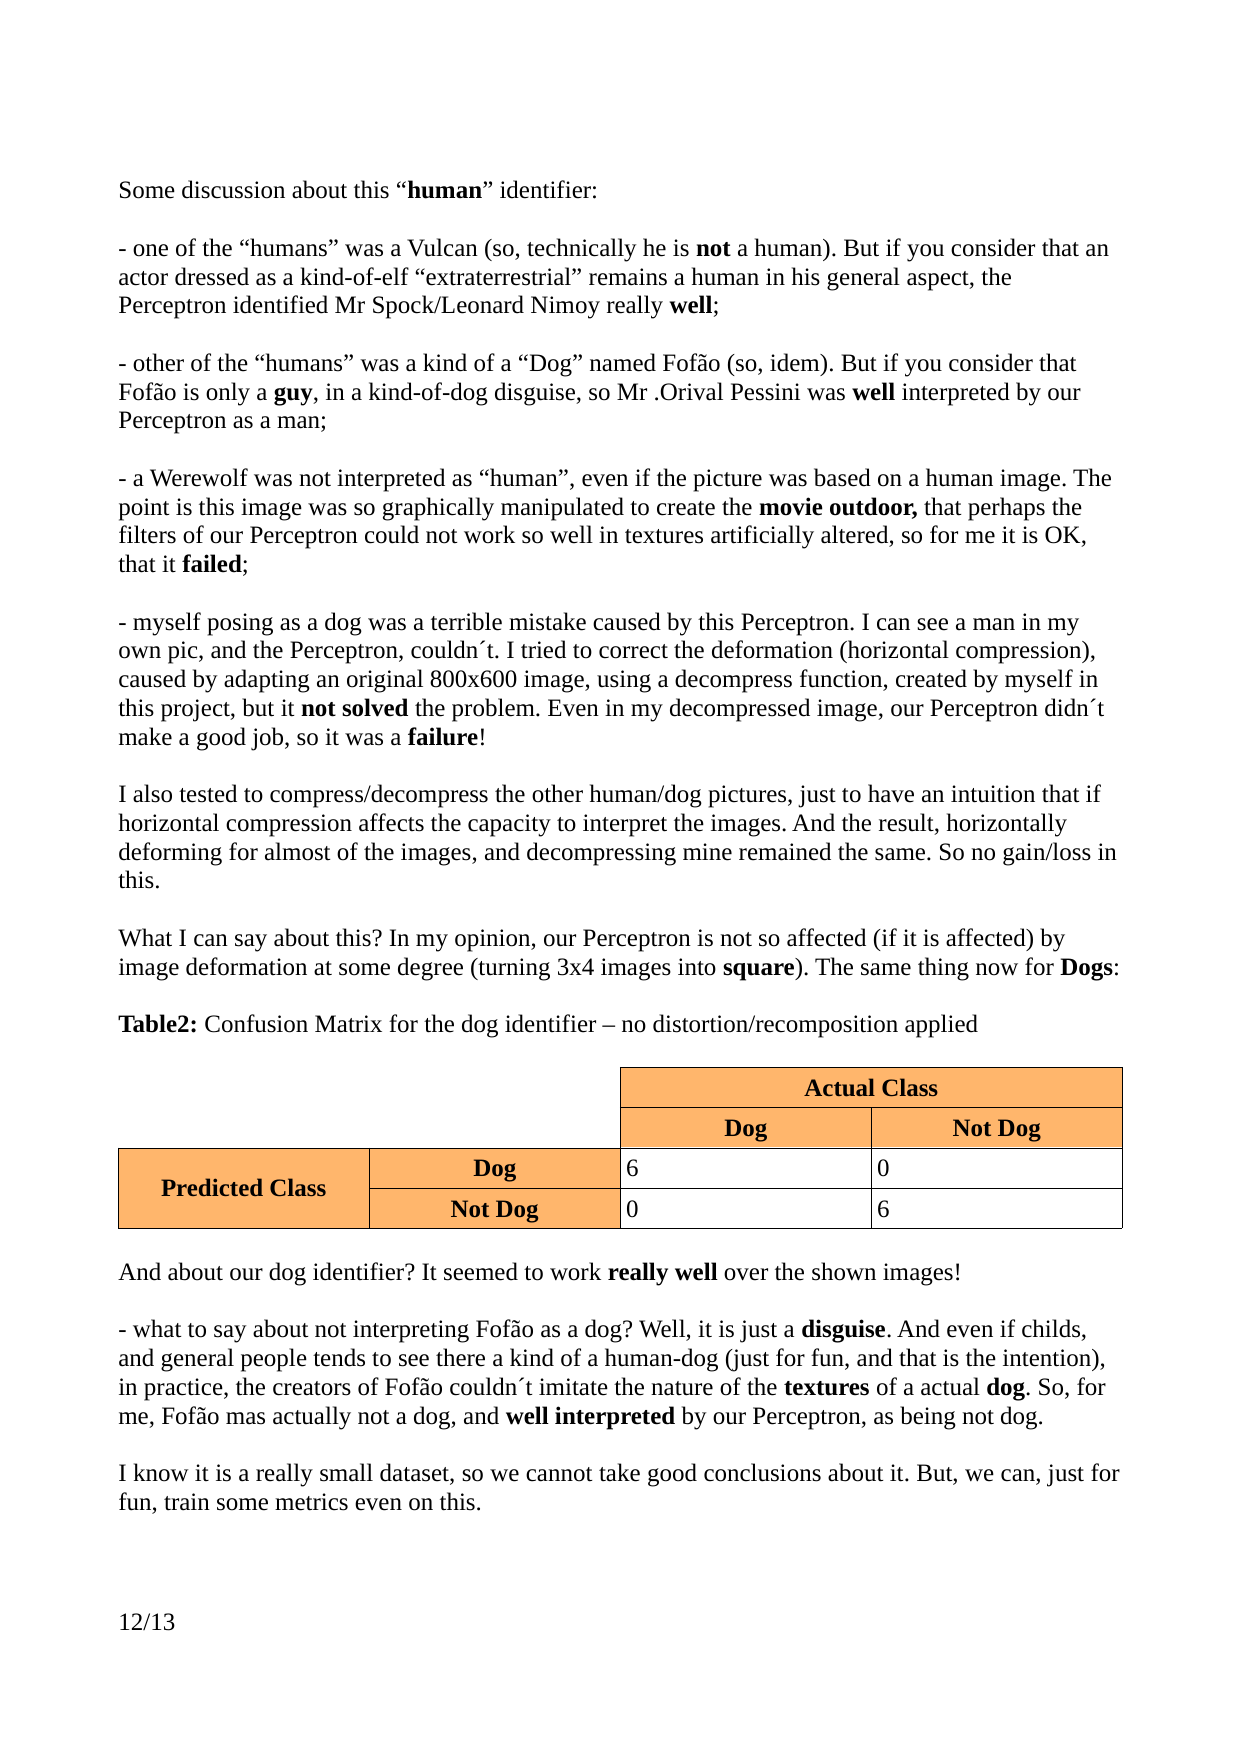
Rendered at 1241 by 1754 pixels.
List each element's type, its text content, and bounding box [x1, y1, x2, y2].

table_cell Not Dog [370, 1189, 620, 1228]
text What I can say about this? In my opinion, our Perceptron is not so affected (if it is affected) by image deformation at some degree (turning 3x4 images into square). The same thing now for Dogs: [118, 923, 1122, 981]
table_cell [118, 1107, 369, 1147]
text - what to say about not interpreting Fofão as a dog? Well, it is just a disguise. And even if childs, and general people tends to see there a kind of a human-dog (just for fun, and that is the intention), in practice, the creators of Fofão couldn´t imitate the nature of the textures of a actual dog. So, for me, Fofão mas actually not a dog, and well interpreted by our Perceptron, as being not dog. [118, 1314, 1122, 1429]
text Some discussion about this “human” identifier: [118, 176, 1122, 204]
table_cell 6 [621, 1149, 871, 1188]
table_header [369, 1067, 620, 1107]
table_cell [369, 1107, 620, 1147]
text Table2: Confusion Matrix for the dog identifier – no distortion/recomposition applied [118, 1009, 1122, 1038]
text - other of the “humans” was a kind of a “Dog” named Fofão (so, idem). But if you consider that Fofão is only a guy, in a kind-of-dog disguise, so Mr .Orival Pessini was well interpreted by our Perceptron as a man; [118, 348, 1122, 434]
table_cell 0 [621, 1189, 871, 1228]
text I know it is a really small dataset, so we cannot take good conclusions about it. But, we can, just for fun, train some metrics even on this. [118, 1458, 1122, 1516]
text I also tested to compress/decompress the other human/dog pictures, just to have an intuition that if horizontal compression affects the capacity to interpret the images. And the result, horizontally deforming for almost of the images, and decompressing mine remained the same. So no gain/loss in this. [118, 779, 1122, 894]
table_header Actual Class [621, 1068, 1122, 1107]
text - myself posing as a dog was a terrible mistake caused by this Perceptron. I can see a man in my own pic, and the Perceptron, couldn´t. I tried to correct the deformation (horizontal compression), caused by adapting an original 800x600 image, using a decompress function, created by myself in this project, but it not solved the problem. Even in my decompressed image, our Perceptron didn´t make a good job, so it was a failure! [118, 607, 1122, 751]
table_header [118, 1067, 369, 1107]
text - one of the “humans” was a Vulcan (so, technically he is not a human). But if you consider that an actor dressed as a kind-of-elf “extraterrestrial” remains a human in his general aspect, the Perceptron identified Mr Spock/Leonard Nimoy really well; [118, 233, 1122, 319]
text - a Werewolf was not interpreted as “human”, even if the picture was based on a human image. The point is this image was so graphically manipulated to create the movie outdoor, that perhaps the filters of our Perceptron could not work so well in textures artificially altered, so for me it is OK, that it failed; [118, 463, 1122, 578]
table_cell Predicted Class [119, 1149, 369, 1228]
table_cell Not Dog [872, 1108, 1122, 1147]
table_cell Dog [370, 1149, 620, 1188]
table_cell Dog [621, 1108, 871, 1147]
table_cell 6 [872, 1189, 1122, 1228]
text And about our dog identifier? It seemed to work really well over the shown images! [118, 1257, 1122, 1286]
table_cell 0 [872, 1149, 1122, 1188]
